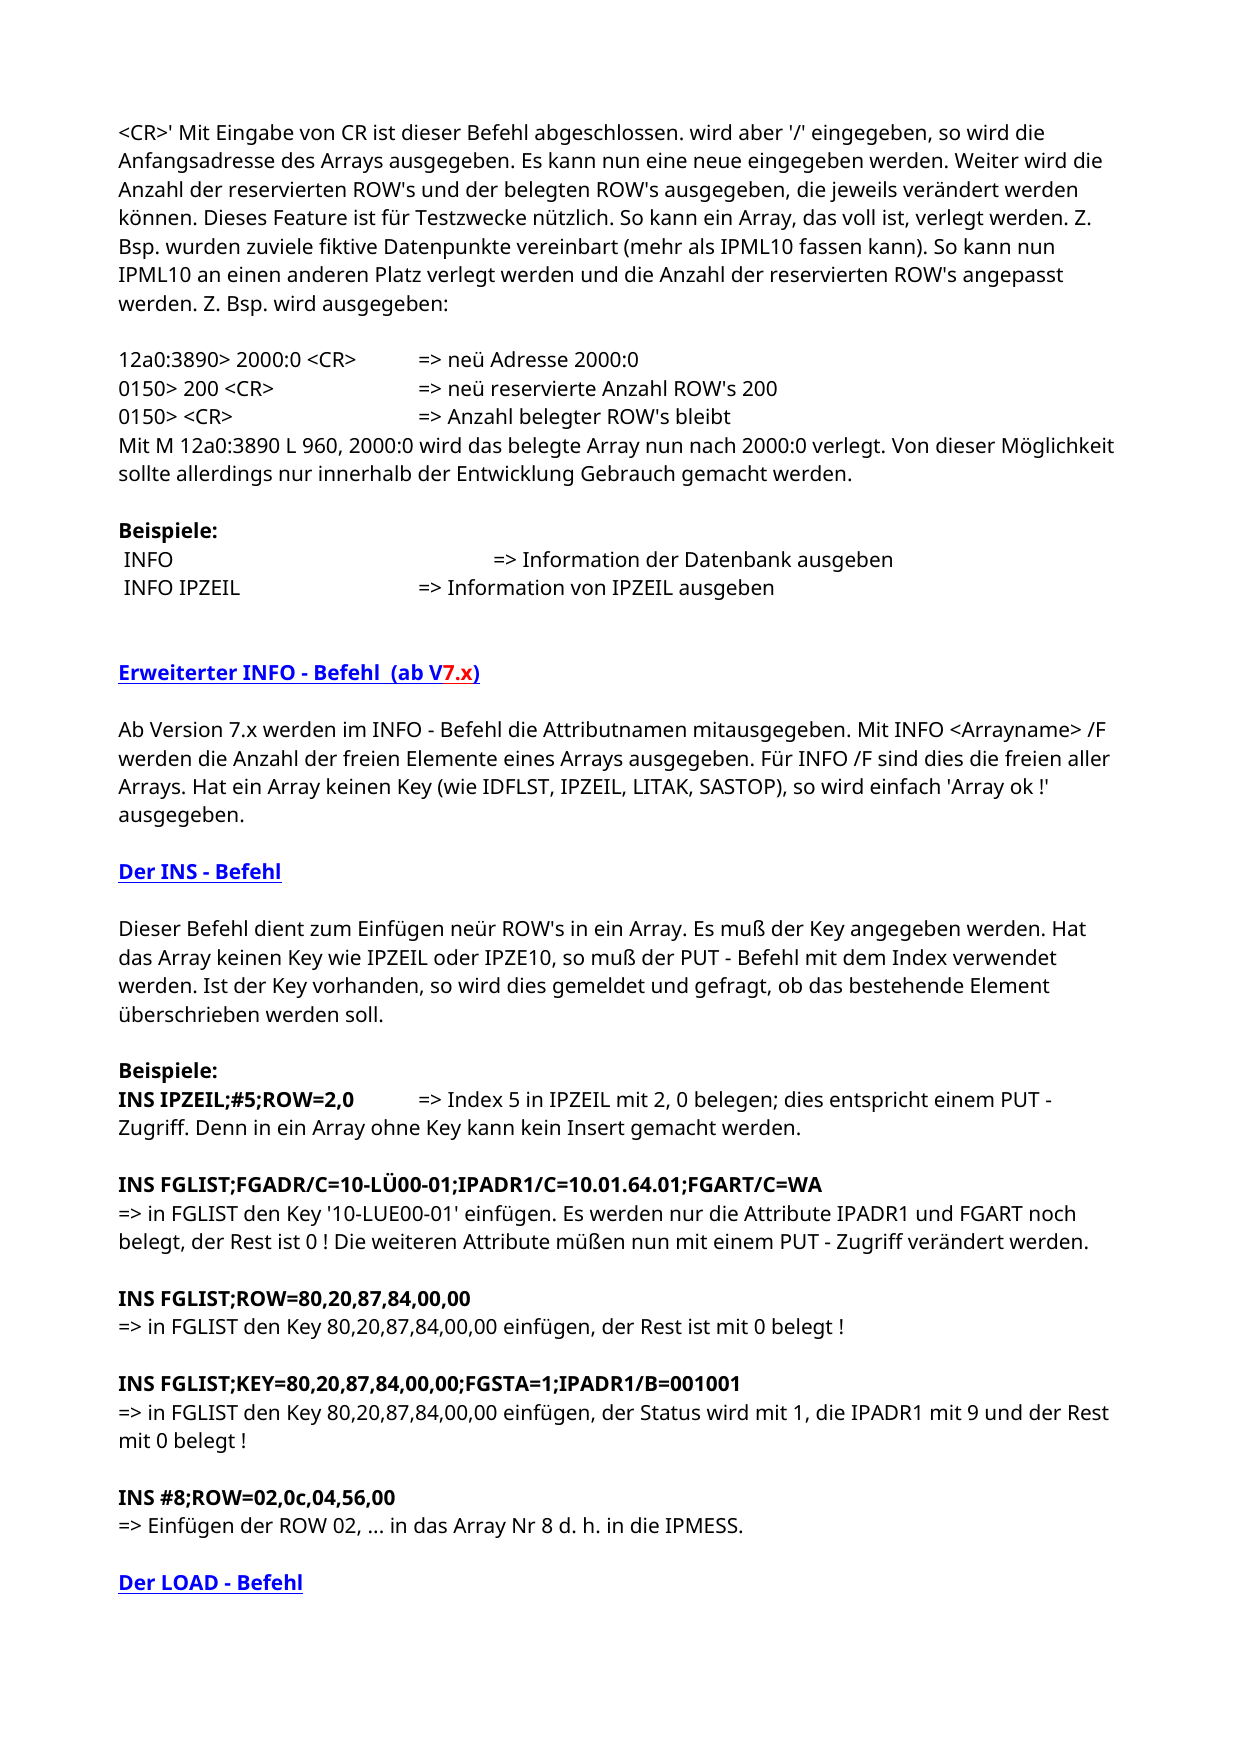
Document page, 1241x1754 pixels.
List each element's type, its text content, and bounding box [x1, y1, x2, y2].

text Erweiterter INFO - Befehl (ab V7.x) [118, 658, 1122, 687]
text 0150> <CR> => Anzahl belegter ROW's bleibt [118, 402, 1122, 431]
text Der LOAD - Befehl [118, 1568, 1122, 1597]
text => in FGLIST den Key 80,20,87,84,00,00 einfügen, der Rest ist mit 0 belegt ! [118, 1312, 1122, 1341]
text INS FGLIST;ROW=80,20,87,84,00,00 [118, 1284, 1122, 1312]
text <CR>' Mit Eingabe von CR ist dieser Befehl abgeschlossen. wird aber '/' eingegeben, so wird die Anfangsadresse des Arrays ausgegeben. Es kann nun eine neue eingegeben werden. Weiter wird die Anzahl der reservierten ROW's und der belegten ROW's ausgegeben, die jeweils verändert werden können. Dieses Feature ist für Testzwecke nützlich. So kann ein Array, das voll ist, verlegt werden. Z. Bsp. wurden zuviele fiktive Datenpunkte vereinbart (mehr als IPML10 fassen kann). So kann nun IPML10 an einen anderen Platz verlegt werden und die Anzahl der reservierten ROW's angepasst werden. Z. Bsp. wird ausgegeben: [118, 118, 1122, 317]
text => in FGLIST den Key 80,20,87,84,00,00 einfügen, der Status wird mit 1, die IPADR1 mit 9 und der Rest mit 0 belegt ! [118, 1398, 1122, 1455]
text Beispiele: [118, 516, 1122, 545]
text INS FGLIST;FGADR/C=10-LÜ00-01;IPADR1/C=10.01.64.01;FGART/C=WA [118, 1170, 1122, 1199]
text INS #8;ROW=02,0c,04,56,00 [118, 1483, 1122, 1512]
text => in FGLIST den Key '10-LUE00-01' einfügen. Es werden nur die Attribute IPADR1 und FGART noch belegt, der Rest ist 0 ! Die weiteren Attribute müßen nun mit einem PUT - Zugriff verändert werden. [118, 1199, 1122, 1256]
text Ab Version 7.x werden im INFO - Befehl die Attributnamen mitausgegeben. Mit INFO <Arrayname> /F werden die Anzahl der freien Elemente eines Arrays ausgegeben. Für INFO /F sind dies die freien aller Arrays. Hat ein Array keinen Key (wie IDFLST, IPZEIL, LITAK, SASTOP), so wird einfach 'Array ok !' ausgegeben. [118, 715, 1122, 829]
text Der INS - Befehl [118, 857, 1122, 886]
text Dieser Befehl dient zum Einfügen neür ROW's in ein Array. Es muß der Key angegeben werden. Hat das Array keinen Key wie IPZEIL oder IPZE10, so muß der PUT - Befehl mit dem Index verwendet werden. Ist der Key vorhanden, so wird dies gemeldet und gefragt, ob das bestehende Element überschrieben werden soll. [118, 914, 1122, 1028]
text => Einfügen der ROW 02, ... in das Array Nr 8 d. h. in die IPMESS. [118, 1512, 1122, 1540]
text INFO => Information der Datenbank ausgeben [118, 545, 1122, 573]
text 12a0:3890> 2000:0 <CR> => neü Adresse 2000:0 [118, 346, 1122, 374]
text Mit M 12a0:3890 L 960, 2000:0 wird das belegte Array nun nach 2000:0 verlegt. Von dieser Möglichkeit sollte allerdings nur innerhalb der Entwicklung Gebrauch gemacht werden. [118, 431, 1122, 488]
text 0150> 200 <CR> => neü reservierte Anzahl ROW's 200 [118, 374, 1122, 402]
text Beispiele: [118, 1057, 1122, 1085]
text INS IPZEIL;#5;ROW=2,0 => Index 5 in IPZEIL mit 2, 0 belegen; dies entspricht einem PUT - Zugriff. Denn in ein Array ohne Key kann kein Insert gemacht werden. [118, 1085, 1122, 1142]
text INS FGLIST;KEY=80,20,87,84,00,00;FGSTA=1;IPADR1/B=001001 [118, 1369, 1122, 1398]
text INFO IPZEIL => Information von IPZEIL ausgeben [118, 573, 1122, 602]
